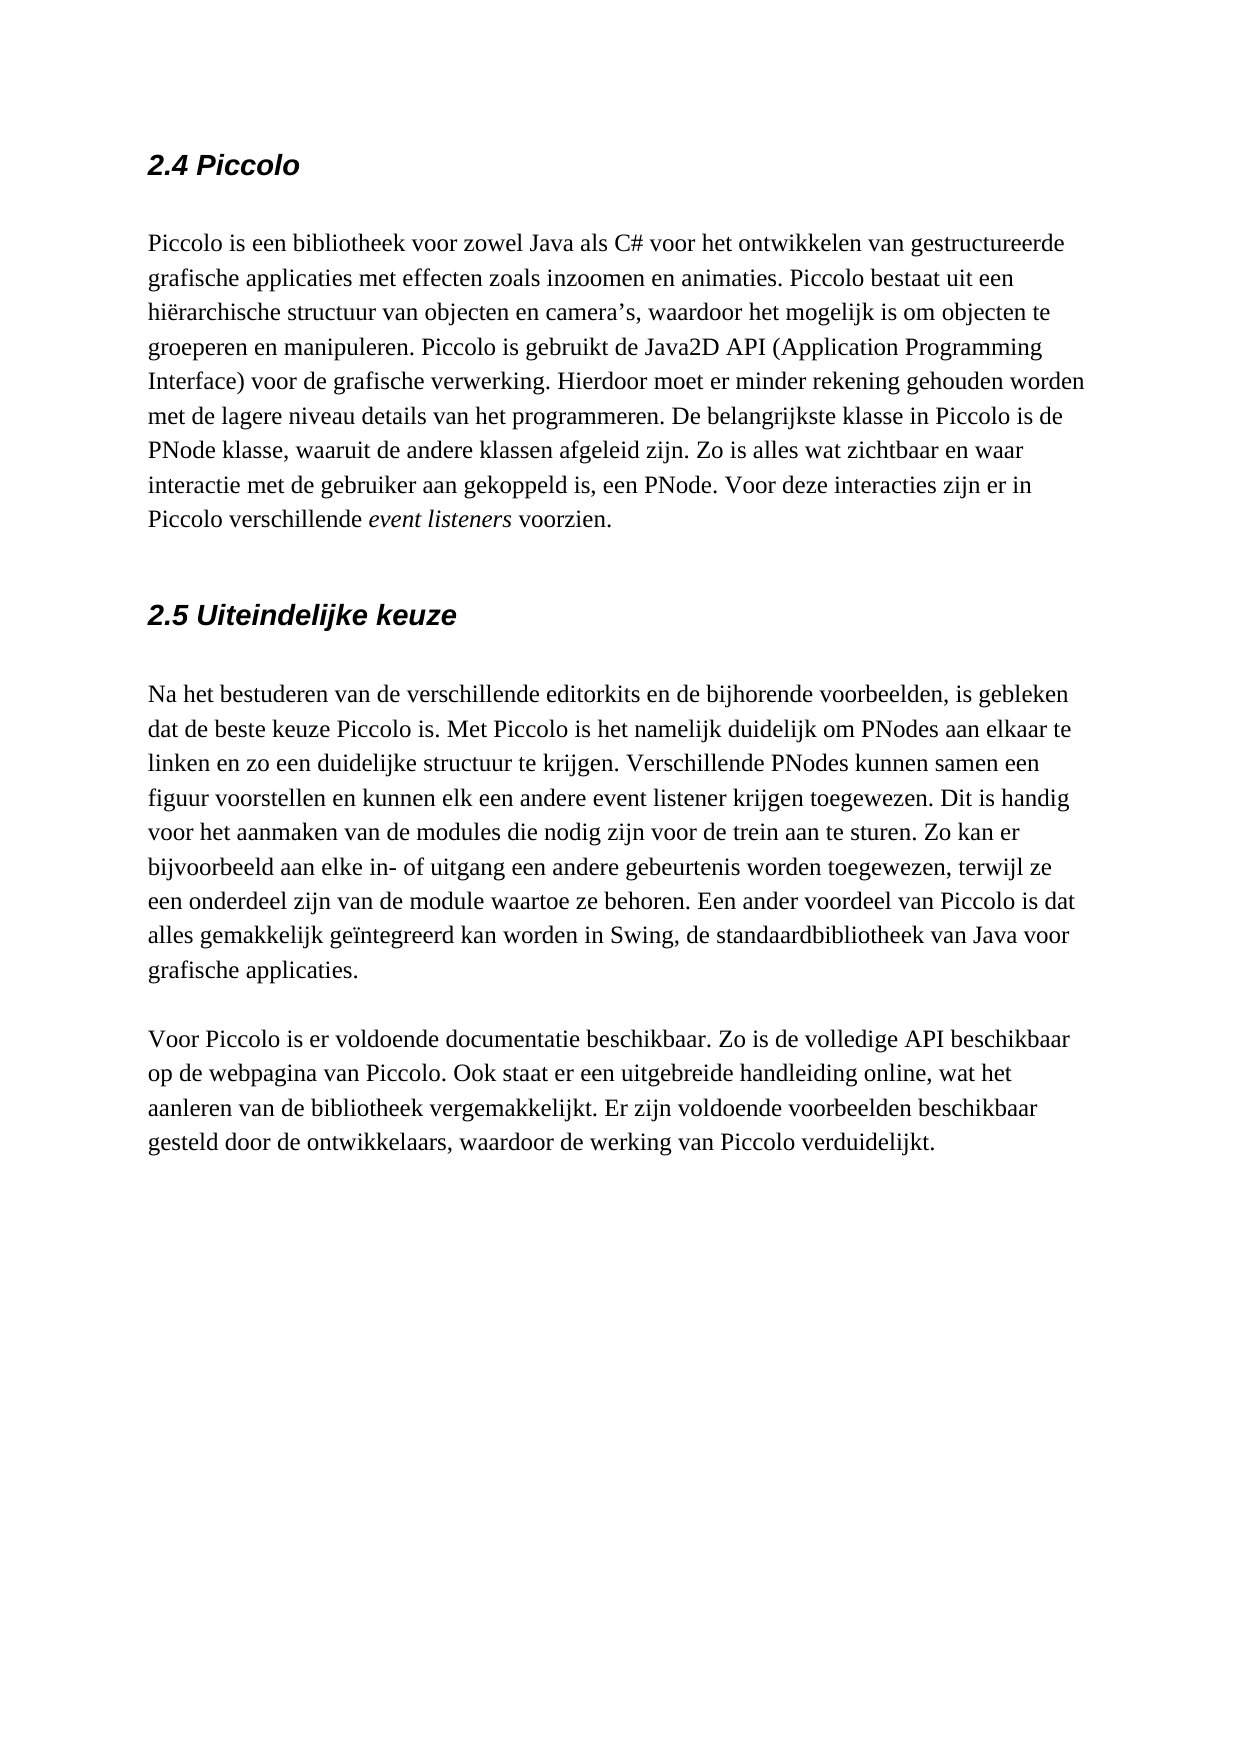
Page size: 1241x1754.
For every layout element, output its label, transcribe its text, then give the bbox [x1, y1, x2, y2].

subtitle 2.5 Uiteindelijke keuze [148, 598, 1093, 632]
text Piccolo is een bibliotheek voor zowel Java als C# voor het ontwikkelen van gestructureerde grafische applicaties met effecten zoals inzoomen en animaties. Piccolo bestaat uit een hiërarchische structuur van objecten en camera’s, waardoor het mogelijk is om objecten te groeperen en manipuleren. Piccolo is gebruikt de Java2D API (Application Programming Interface) voor de grafische verwerking. Hierdoor moet er minder rekening gehouden worden met de lagere niveau details van het programmeren. De belangrijkste klasse in Piccolo is de PNode klasse, waaruit de andere klassen afgeleid zijn. Zo is alles wat zichtbaar en waar interactie met de gebruiker aan gekoppeld is, een PNode. Voor deze interacties zijn er in Piccolo verschillende event listeners voorzien. [148, 228, 1093, 533]
text Voor Piccolo is er voldoende documentatie beschikbaar. Zo is de volledige API beschikbaar op de webpagina van Piccolo. Ook staat er een uitgebreide handleiding online, wat het aanleren van de bibliotheek vergemakkelijkt. Er zijn voldoende voorbeelden beschikbaar gesteld door de ontwikkelaars, waardoor de werking van Piccolo verduidelijkt. [148, 1024, 1093, 1156]
text Na het bestuderen van de verschillende editorkits en de bijhorende voorbeelden, is gebleken dat de beste keuze Piccolo is. Met Piccolo is het namelijk duidelijk om PNodes aan elkaar te linken en zo een duidelijke structuur te krijgen. Verschillende PNodes kunnen samen een figuur voorstellen en kunnen elk een andere event listener krijgen toegewezen. Dit is handig voor het aanmaken van de modules die nodig zijn voor de trein aan te sturen. Zo kan er bijvoorbeeld aan elke in- of uitgang een andere gebeurtenis worden toegewezen, terwijl ze een onderdeel zijn van de module waartoe ze behoren. Een ander voordeel van Piccolo is dat alles gemakkelijk geïntegreerd kan worden in Swing, de standaardbibliotheek van Java voor grafische applicaties. [148, 679, 1093, 984]
subtitle 2.4 Piccolo [148, 148, 1093, 181]
